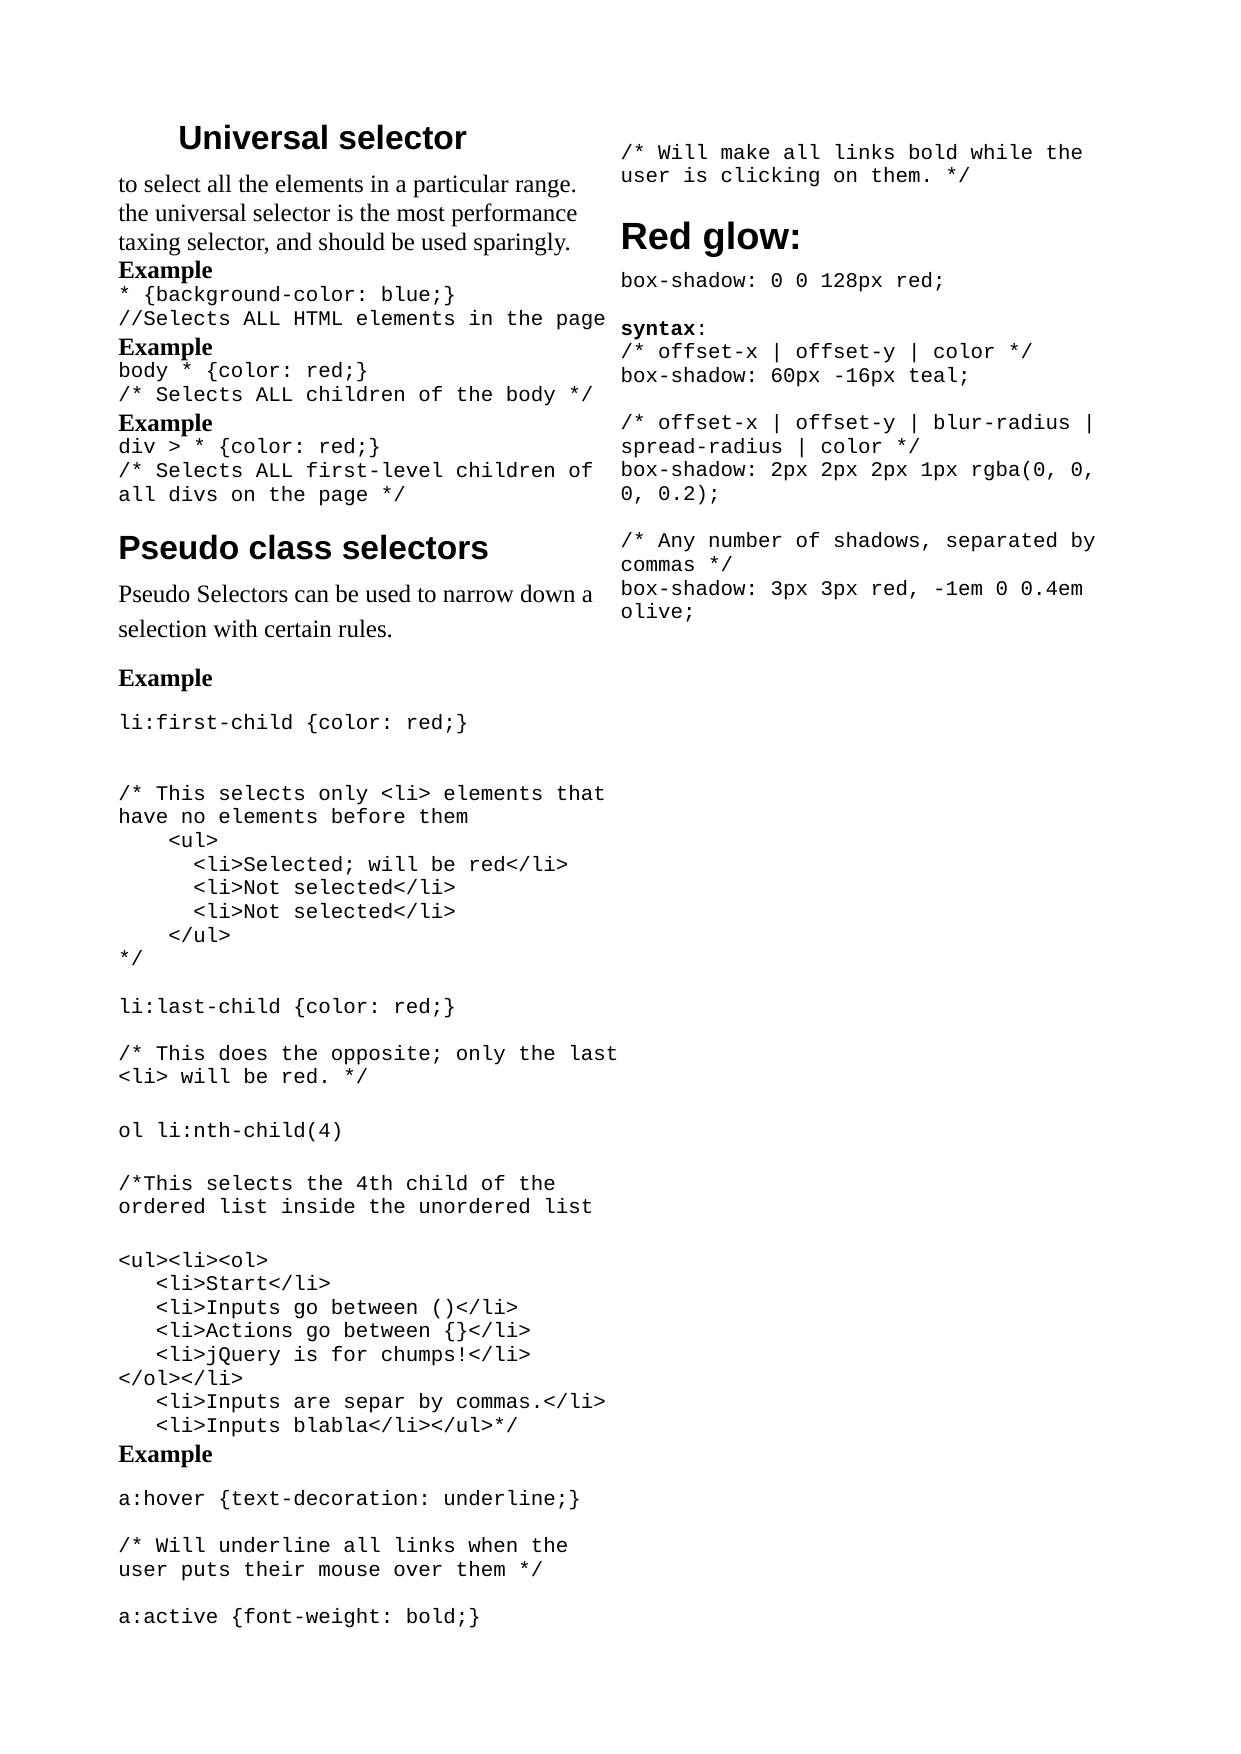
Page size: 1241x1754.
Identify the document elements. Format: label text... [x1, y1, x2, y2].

text Example [118, 408, 620, 436]
text box-shadow: 0 0 128px red; [620, 270, 1122, 294]
text <ul> [118, 830, 620, 854]
text /* This selects only <li> elements that have no elements before them [118, 783, 620, 830]
text /* Selects ALL first-level children of all divs on the page */ [118, 460, 620, 507]
text ol li:nth-child(4) [118, 1120, 620, 1143]
text /* This does the opposite; only the last <li> will be red. */ [118, 1043, 620, 1090]
text Example [118, 663, 620, 692]
text box-shadow: 2px 2px 2px 1px rgba(0, 0, 0, 0.2); [620, 459, 1122, 507]
text /* Any number of shadows, separated by commas */ [620, 530, 1122, 578]
text a:active {font-weight: bold;} [118, 1606, 620, 1630]
text <li>Inputs blabla</li></ul>*/ [118, 1415, 620, 1439]
subtitle Red glow: [620, 214, 1122, 258]
text Pseudo Selectors can be used to narrow down a selection with certain rules. [118, 579, 620, 642]
text <li>Not selected</li> [118, 901, 620, 925]
text */ [118, 948, 620, 972]
text /* offset-x | offset-y | blur-radius | spread-radius | color */ [620, 412, 1122, 459]
text syntax: [620, 317, 1122, 341]
subtitle Universal selector [118, 118, 620, 157]
text * {background-color: blue;} [118, 284, 620, 308]
text to select all the elements in a particular range. [118, 169, 620, 198]
text <ul><li><ol> [118, 1249, 620, 1273]
text //Selects ALL HTML elements in the page [118, 308, 620, 332]
text Example [118, 1439, 620, 1467]
text Example [118, 332, 620, 360]
text Example [118, 256, 620, 284]
text div > * {color: red;} [118, 436, 620, 460]
text /* offset-x | offset-y | color */ [620, 341, 1122, 365]
text </ol></li> [118, 1368, 620, 1391]
text a:hover {text-decoration: underline;} [118, 1488, 620, 1511]
text </ul> [118, 925, 620, 948]
text <li>Actions go between {}</li> [118, 1321, 620, 1344]
text li:last-child {color: red;} [118, 996, 620, 1019]
text <li>Selected; will be red</li> [118, 854, 620, 877]
text body * {color: red;} [118, 360, 620, 384]
text /* Will underline all links when the user puts their mouse over them */ [118, 1535, 620, 1582]
text <li>Inputs go between ()</li> [118, 1297, 620, 1321]
text /* Will make all links bold while the user is clicking on them. */ [620, 142, 1122, 189]
text box-shadow: 3px 3px red, -1em 0 0.4em olive; [620, 578, 1122, 625]
text li:first-child {color: red;} [118, 712, 620, 736]
subtitle Pseudo class selectors [118, 528, 620, 567]
text <li>Start</li> [118, 1273, 620, 1297]
text <li>jQuery is for chumps!</li> [118, 1344, 620, 1368]
text box-shadow: 60px -16px teal; [620, 365, 1122, 388]
text /* Selects ALL children of the body */ [118, 384, 620, 408]
text /*This selects the 4th child of the ordered list inside the unordered list [118, 1173, 620, 1220]
text <li>Not selected</li> [118, 877, 620, 901]
text the universal selector is the most performance taxing selector, and should be used sparingly. [118, 198, 620, 256]
text <li>Inputs are separ by commas.</li> [118, 1391, 620, 1415]
